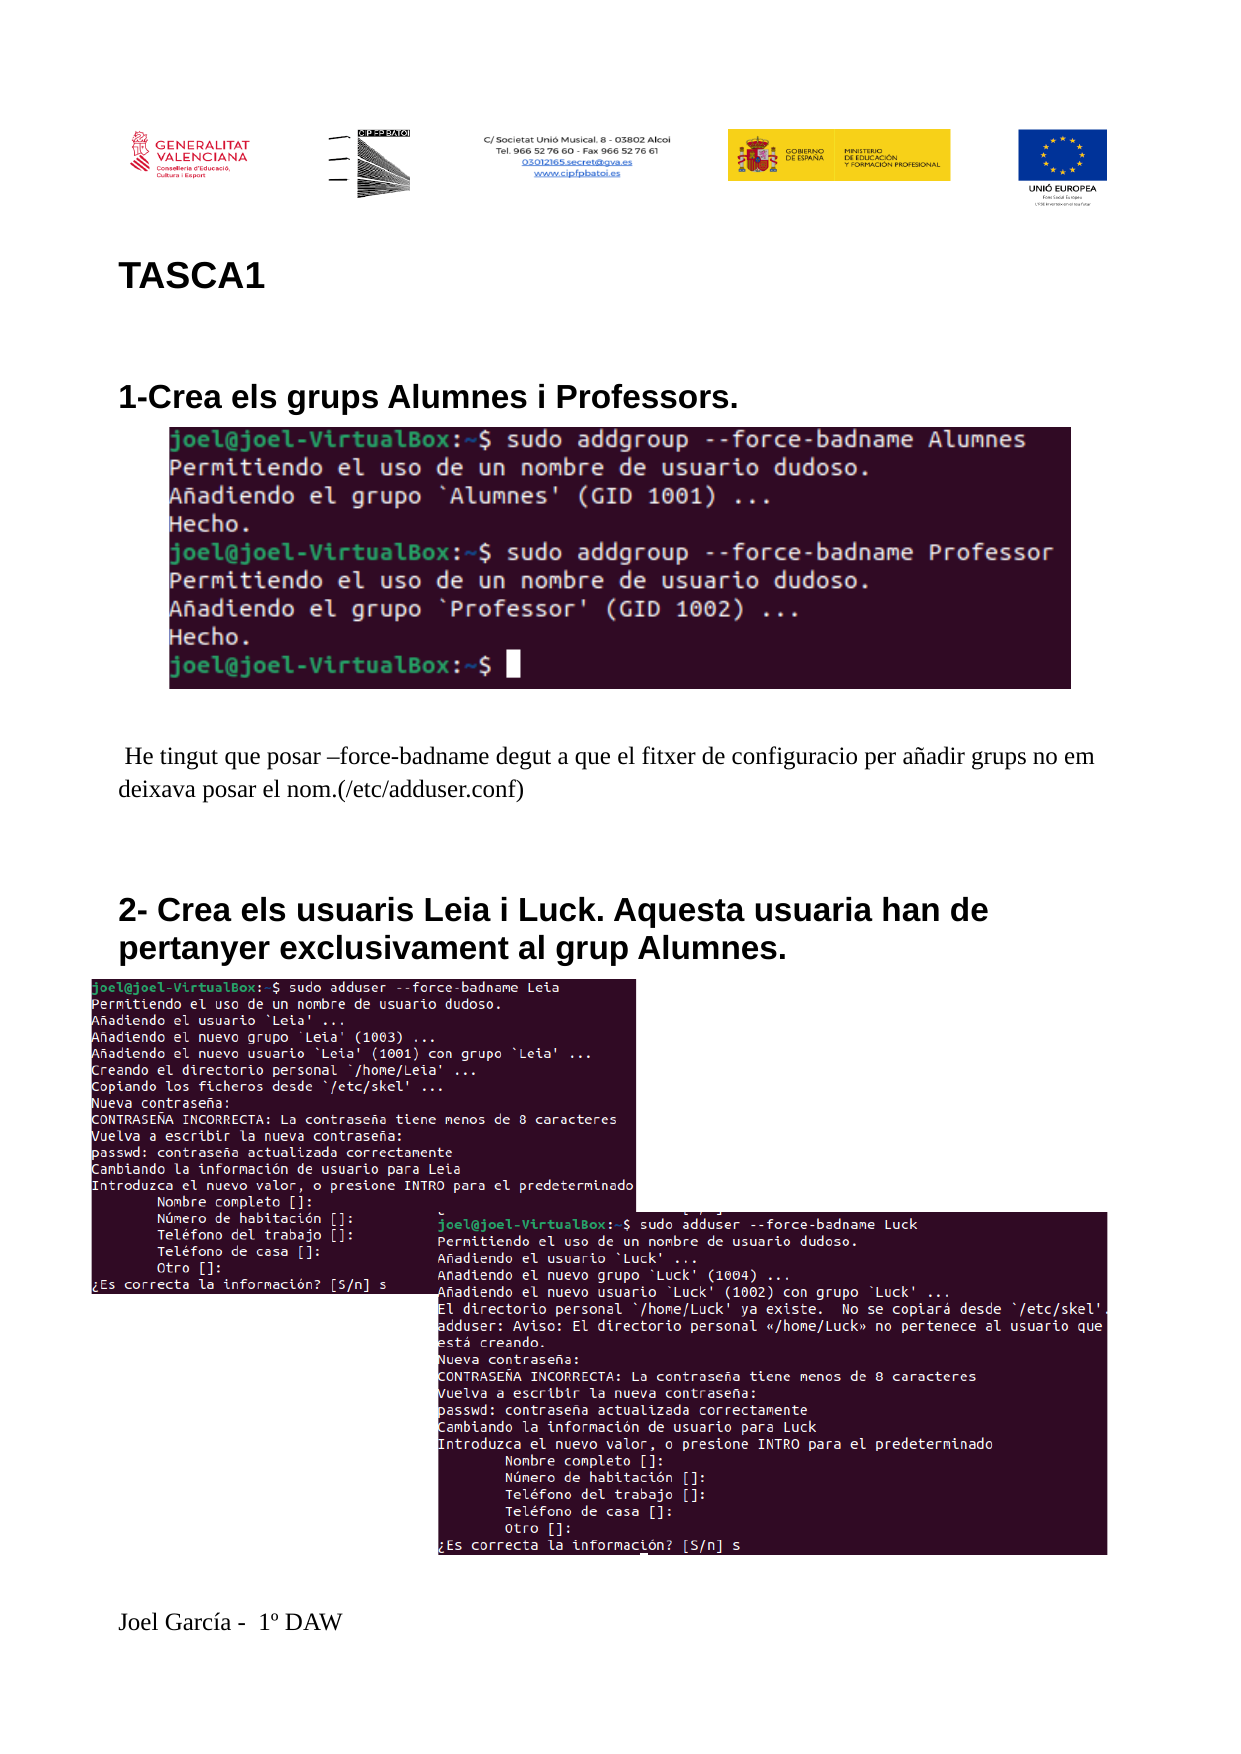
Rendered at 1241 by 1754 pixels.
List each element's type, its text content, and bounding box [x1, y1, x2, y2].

picture [91, 979, 1108, 1555]
picture [118, 118, 1118, 209]
subtitle 1-Crea els grups Alumnes i Professors. [118, 377, 1122, 415]
subtitle 2- Crea els usuaris Leia i Luck. Aquesta usuaria han de pertanyer exclusivament al grup Alumnes. [118, 890, 1122, 967]
picture [169, 427, 1071, 689]
text He tingut que posar –force-badname degut a que el fitxer de configuracio per añadir grups no em deixava posar el nom.(/etc/adduser.conf) [118, 741, 1122, 802]
subtitle TASCA1 [118, 253, 1122, 296]
